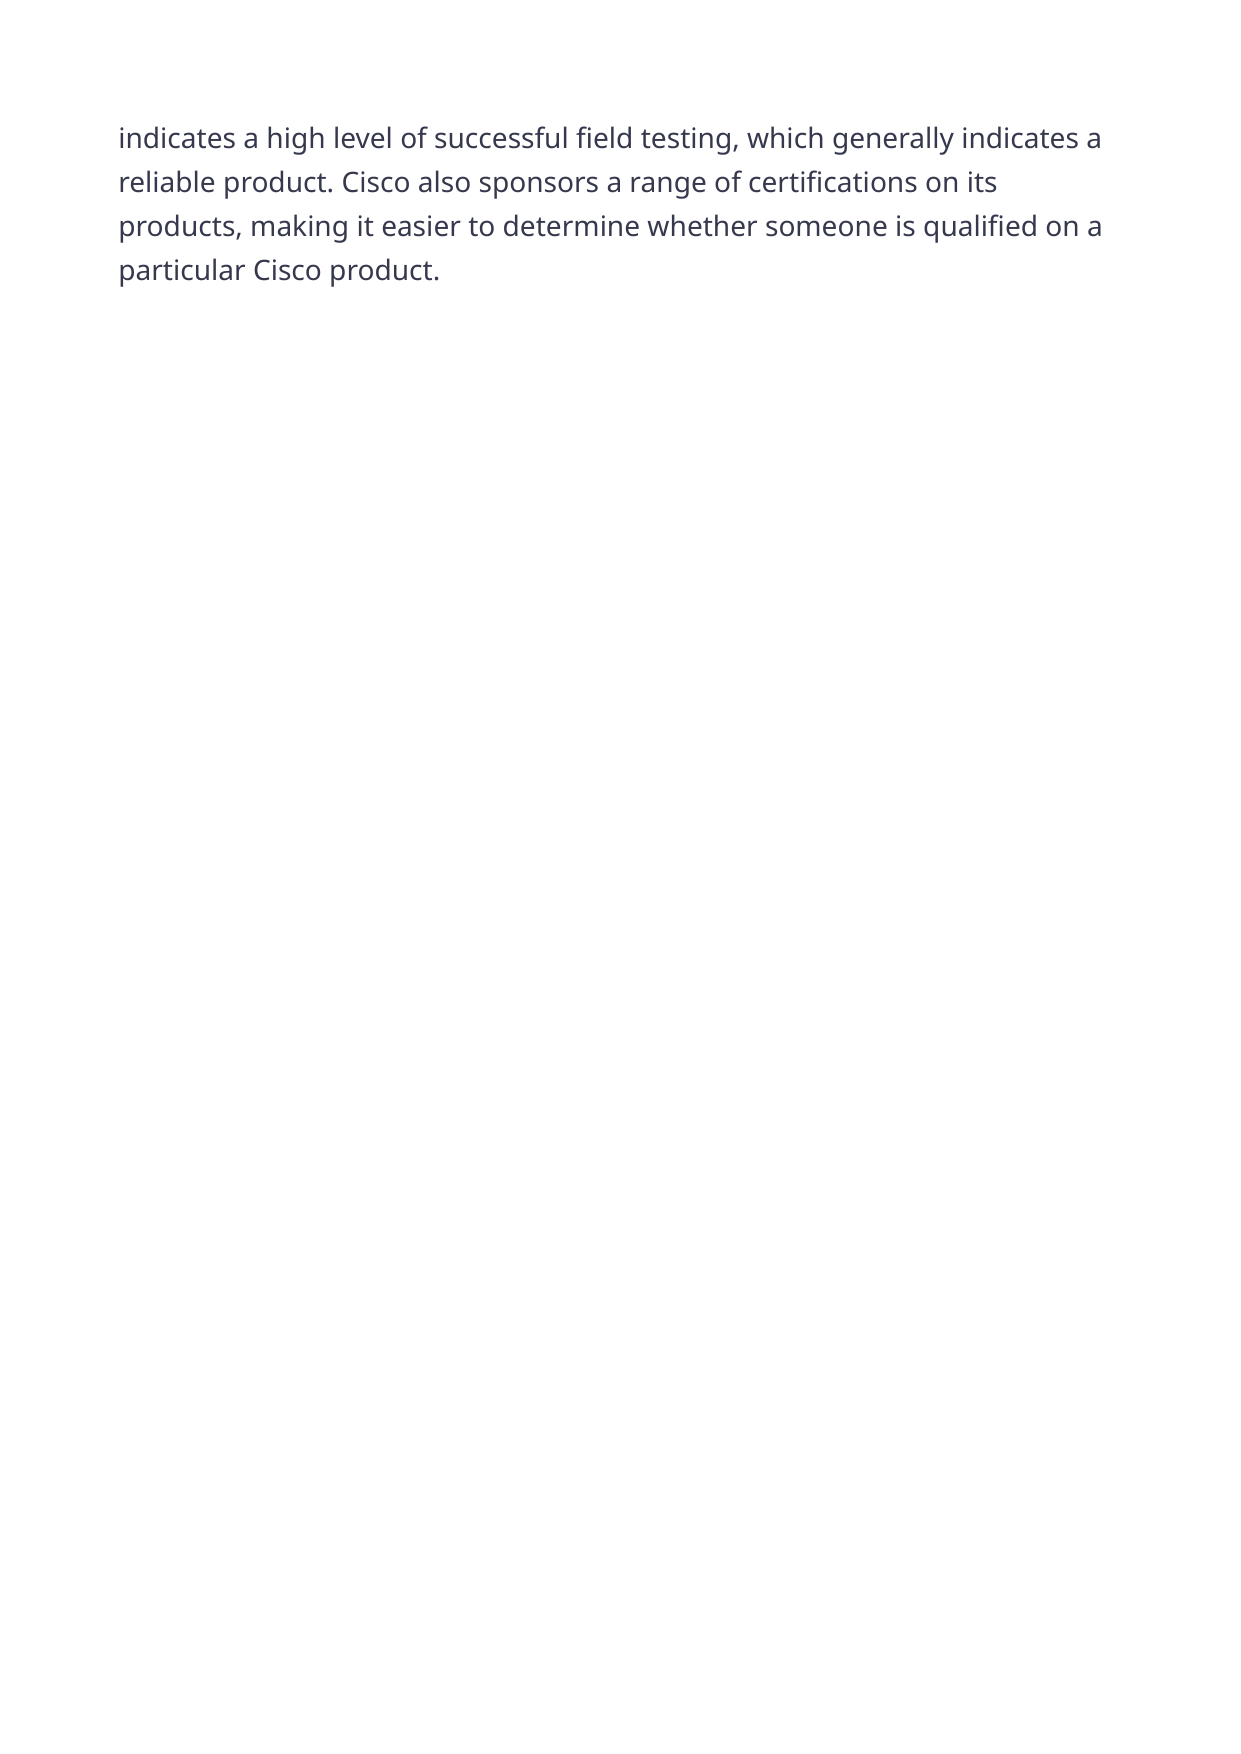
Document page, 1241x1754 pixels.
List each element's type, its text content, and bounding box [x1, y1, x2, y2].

text indicates a high level of successful field testing, which generally indicates a reliable product. Cisco also sponsors a range of certifications on its products, making it easier to determine whether someone is qualified on a particular Cisco product. [118, 118, 1122, 289]
